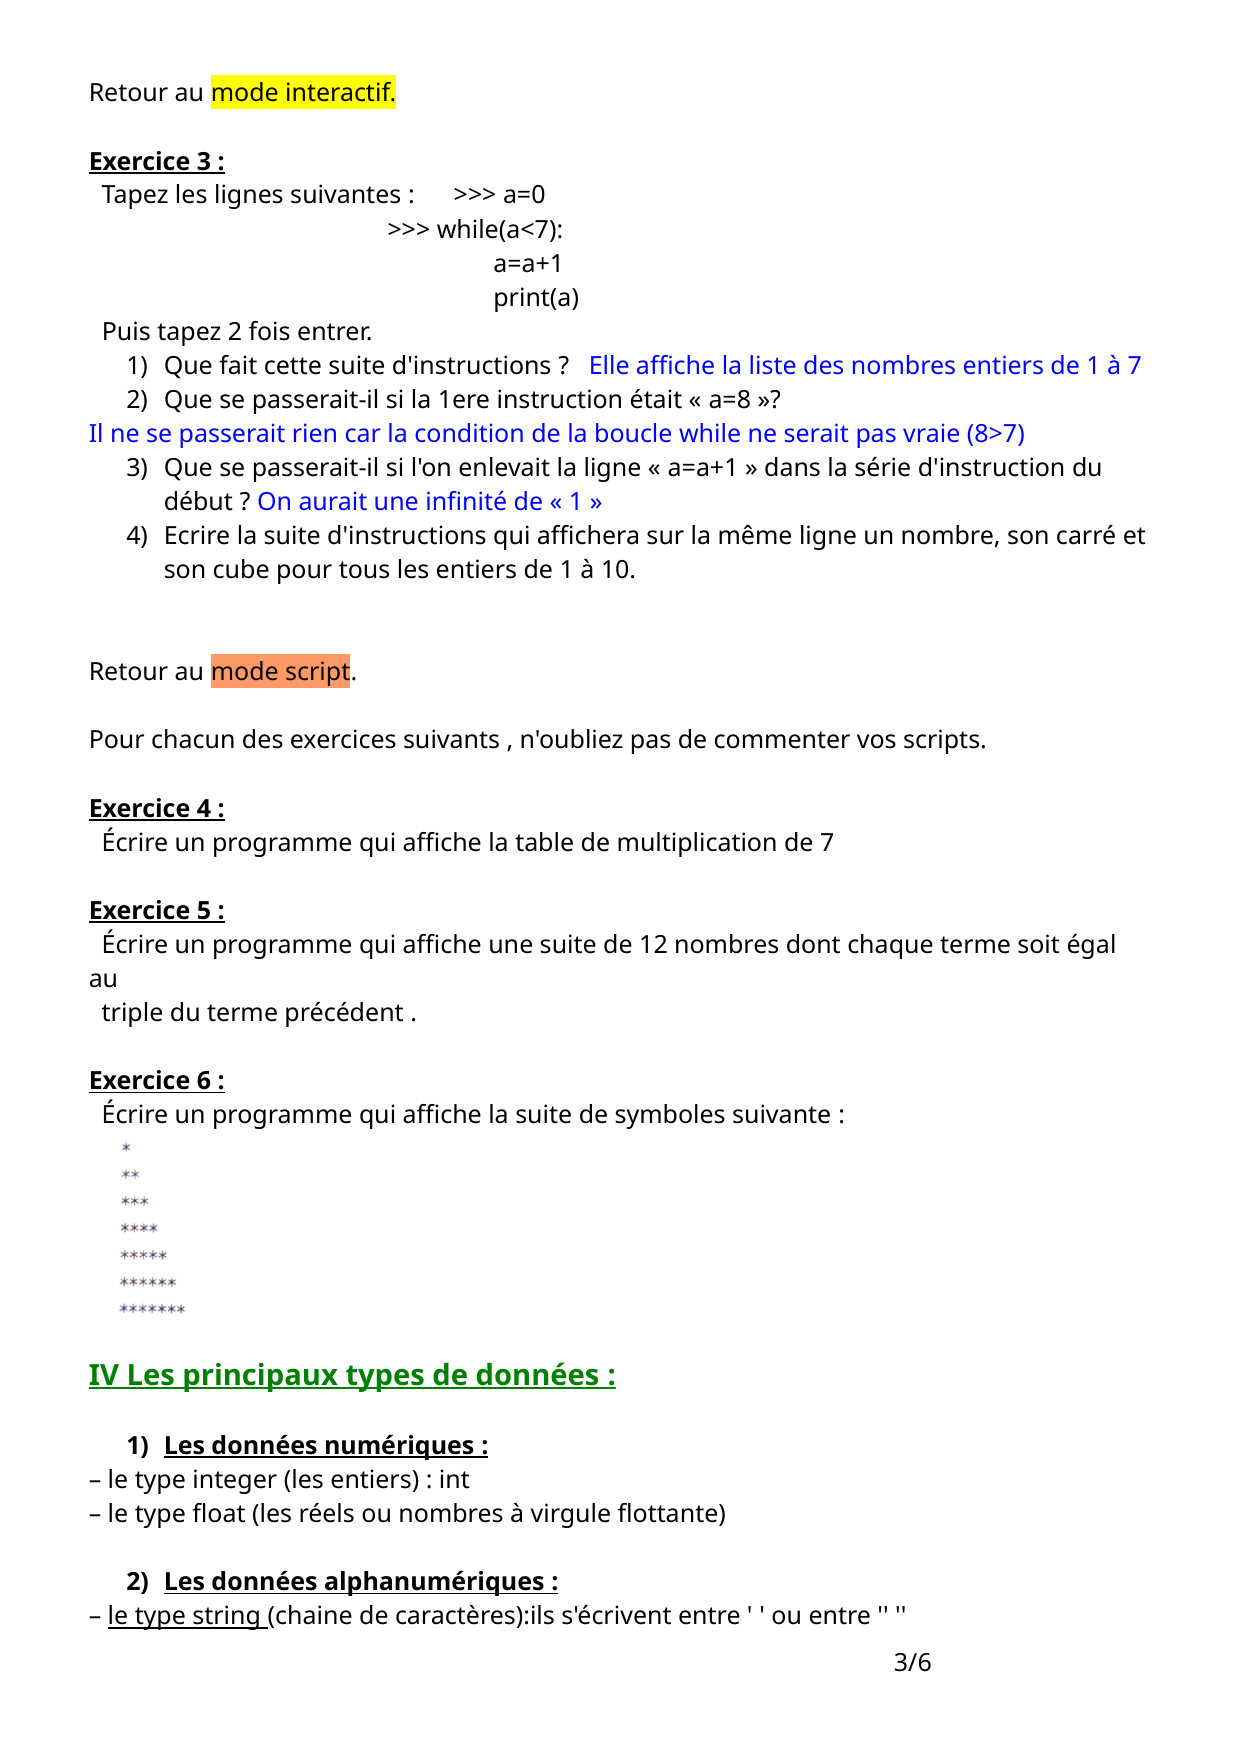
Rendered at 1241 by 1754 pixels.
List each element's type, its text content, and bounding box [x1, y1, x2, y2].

text Pour chacun des exercices suivants , n'oubliez pas de commenter vos scripts. [88, 722, 1152, 756]
text triple du terme précédent . [88, 995, 1152, 1029]
text Exercice 5 : [88, 892, 1152, 927]
list Ecrire la suite d'instructions qui affichera sur la même ligne un nombre, son carré et son cube pour tous les entiers de 1 à 10. [126, 518, 1152, 586]
list Que fait cette suite d'instructions ? Elle affiche la liste des nombres entiers de 1 à 7 [126, 347, 1152, 382]
text – le type integer (les entiers) : int [88, 1462, 1152, 1496]
text Écrire un programme qui affiche la table de multiplication de 7 [88, 824, 1152, 858]
list Que se passerait-il si l'on enlevait la ligne « a=a+1 » dans la série d'instruction du début ? On aurait une infinité de « 1 » [126, 450, 1152, 518]
text – le type string (chaine de caractères):ils s'écrivent entre ' ' ou entre '' '' [88, 1598, 1152, 1632]
list Les données alphanumériques : [126, 1564, 1152, 1598]
text Exercice 6 : [88, 1063, 1152, 1097]
text Écrire un programme qui affiche la suite de symboles suivante : [88, 1097, 1152, 1131]
list Que se passerait-il si la 1ere instruction était « a=8 »? [126, 382, 1152, 416]
list Les données numériques : [126, 1428, 1152, 1462]
text Il ne se passerait rien car la condition de la boucle while ne serait pas vraie (8>7) [88, 416, 1152, 450]
text Tapez les lignes suivantes : >>> a=0 [88, 177, 1152, 211]
text – le type float (les réels ou nombres à virgule flottante) [88, 1496, 1152, 1530]
text Exercice 3 : [88, 143, 1152, 177]
text IV Les principaux types de données : [88, 1354, 1152, 1393]
text Retour au mode interactif. [88, 75, 1152, 109]
text Puis tapez 2 fois entrer. [88, 313, 1152, 347]
text print(a) [88, 279, 1152, 313]
text Exercice 4 : [88, 790, 1152, 824]
text a=a+1 [88, 245, 1152, 279]
text Retour au mode script. [88, 654, 1152, 688]
text >>> while(a<7): [88, 211, 1152, 245]
text Écrire un programme qui affiche une suite de 12 nombres dont chaque terme soit égal au [88, 927, 1152, 995]
